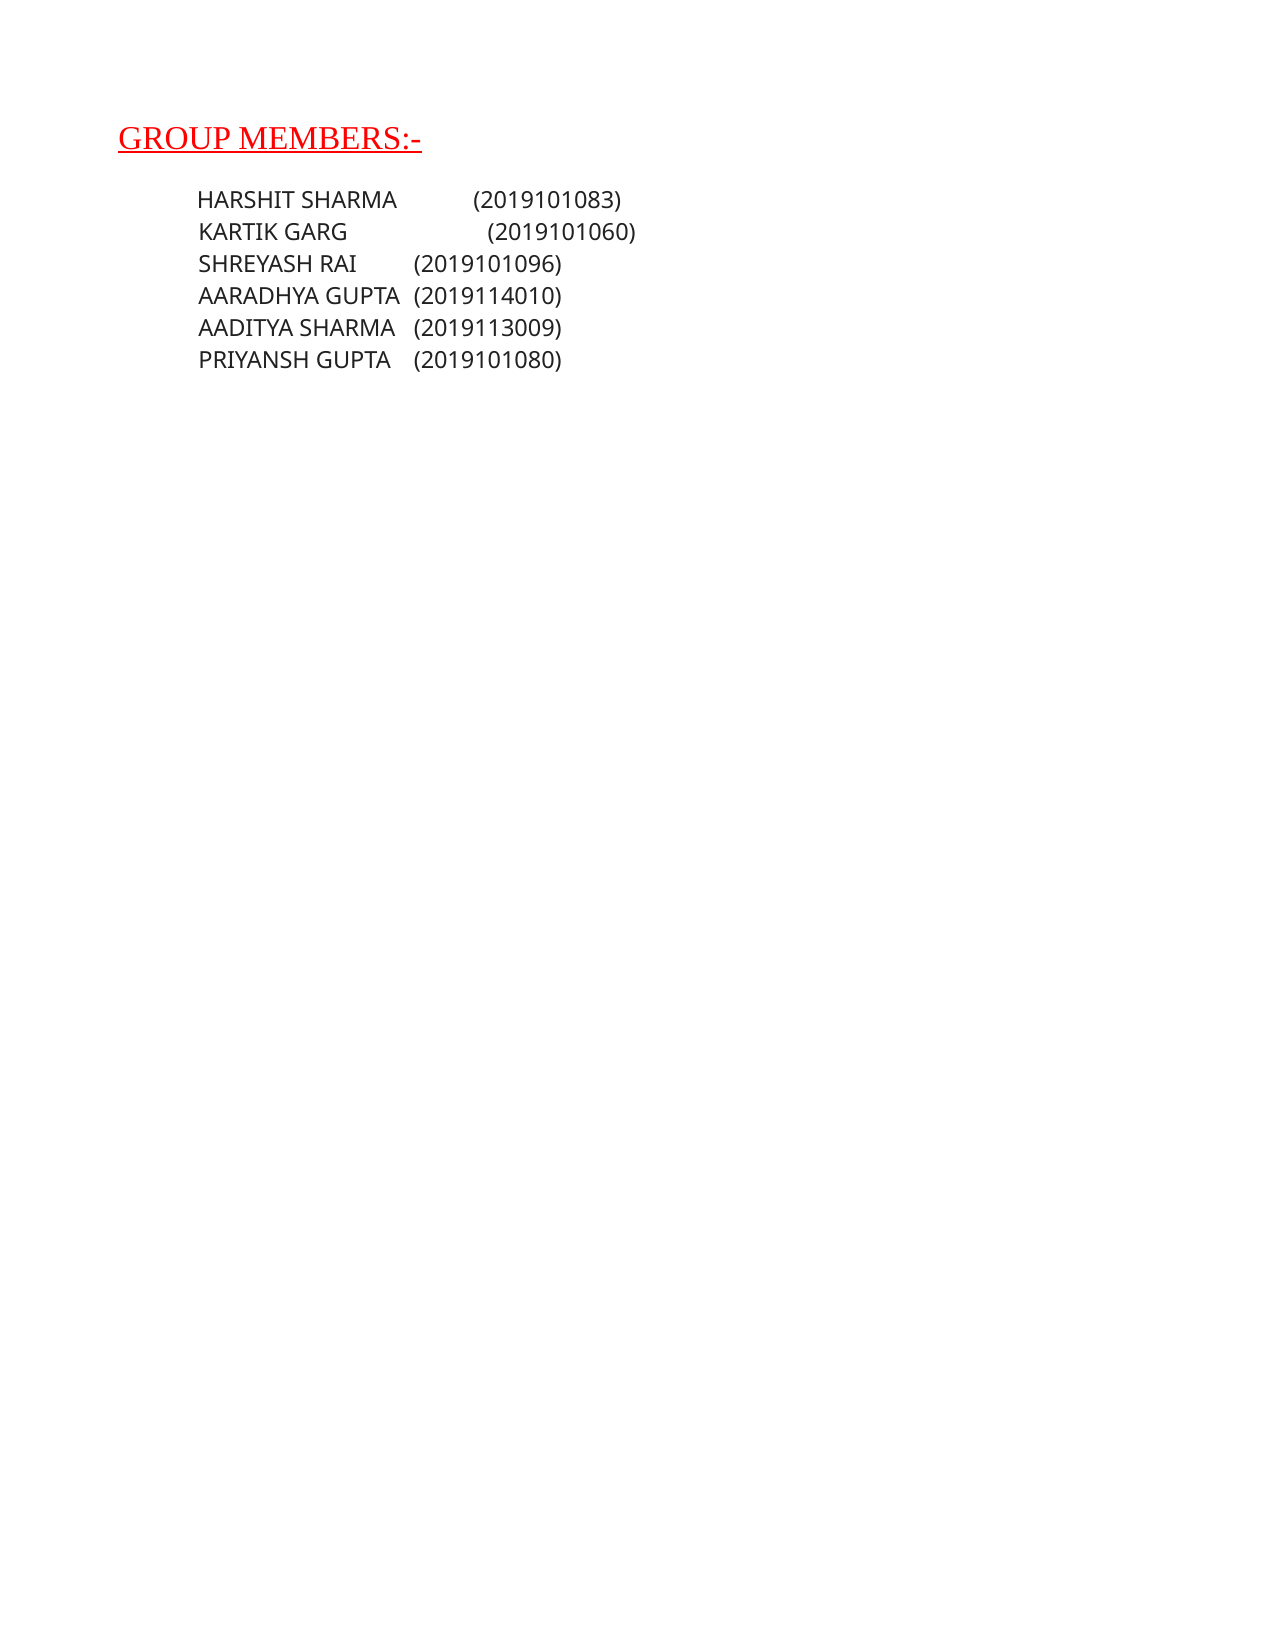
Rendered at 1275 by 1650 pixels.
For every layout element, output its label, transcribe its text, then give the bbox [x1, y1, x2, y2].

list HARSHIT SHARMA (2019101083) [155, 183, 1157, 215]
text AADITYA SHARMA (2019113009) [118, 311, 1157, 343]
text AARADHYA GUPTA (2019114010) [118, 279, 1157, 311]
text PRIYANSH GUPTA (2019101080) [118, 343, 1157, 375]
text GROUP MEMBERS:- [118, 118, 1157, 156]
text KARTIK GARG (2019101060) [118, 215, 1157, 247]
text SHREYASH RAI (2019101096) [118, 247, 1157, 279]
